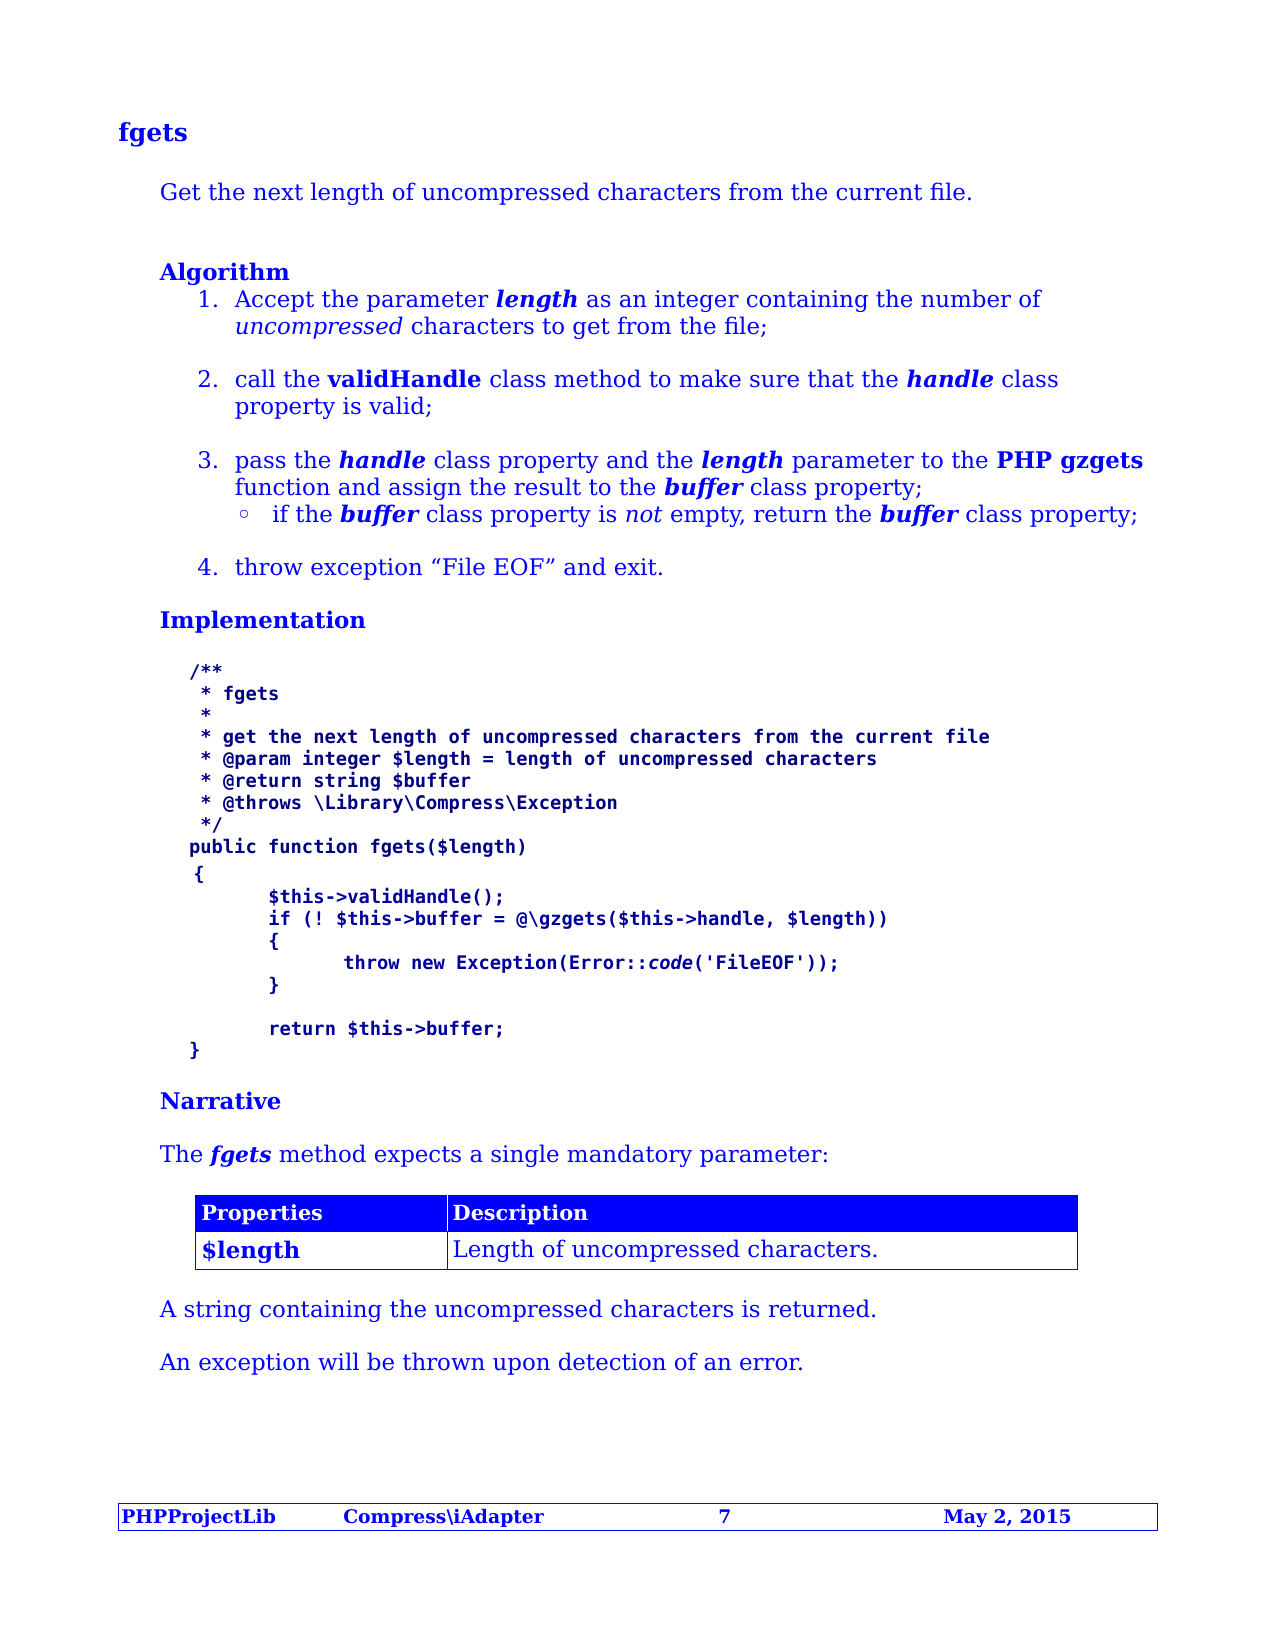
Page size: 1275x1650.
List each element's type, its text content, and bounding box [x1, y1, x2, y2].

list * [189, 705, 1157, 727]
list if the buffer class property is not empty, return the buffer class property; [234, 500, 1157, 527]
list * fgets [189, 683, 1157, 705]
text return $this->buffer; [118, 1017, 1157, 1039]
table_cell Length of uncompressed characters. [448, 1232, 1077, 1269]
list } [189, 1039, 1157, 1061]
text $this->validHandle(); [118, 886, 1157, 908]
table_header Properties [196, 1196, 447, 1231]
text Algorithm [159, 259, 1157, 286]
text Narrative [159, 1088, 1157, 1115]
table_header Description [448, 1196, 1077, 1231]
table_cell $length [196, 1232, 447, 1269]
list call the validHandle class method to make sure that the handle class property is valid; [197, 366, 1157, 420]
text The fgets method expects a single mandatory parameter: [159, 1141, 1157, 1168]
text { [118, 858, 1157, 886]
text Get the next length of uncompressed characters from the current file. [159, 179, 1157, 205]
text { [118, 930, 1157, 952]
text } [118, 974, 1157, 996]
list /** [189, 661, 1157, 683]
list * @throws \Library\Compress\Exception [189, 792, 1157, 814]
list throw exception “File EOF” and exit. [197, 554, 1157, 581]
text A string containing the uncompressed characters is returned. [159, 1296, 1157, 1323]
list * get the next length of uncompressed characters from the current file [189, 727, 1157, 748]
list Accept the parameter length as an integer containing the number of uncompressed characters to get from the file; [197, 286, 1157, 339]
list pass the handle class property and the length parameter to the PHP gzgets function and assign the result to the buffer class property; [197, 446, 1157, 500]
text throw new Exception(Error::code('FileEOF')); [118, 952, 1157, 974]
list public function fgets($length) [189, 836, 1157, 858]
text An exception will be thrown upon detection of an error. [159, 1349, 1157, 1376]
list */ [189, 814, 1157, 836]
title fgets [118, 118, 1157, 147]
list * @param integer $length = length of uncompressed characters [189, 748, 1157, 770]
list * @return string $buffer [189, 770, 1157, 792]
text Implementation [159, 607, 1157, 634]
text if (! $this->buffer = @\gzgets($this->handle, $length)) [118, 908, 1157, 930]
